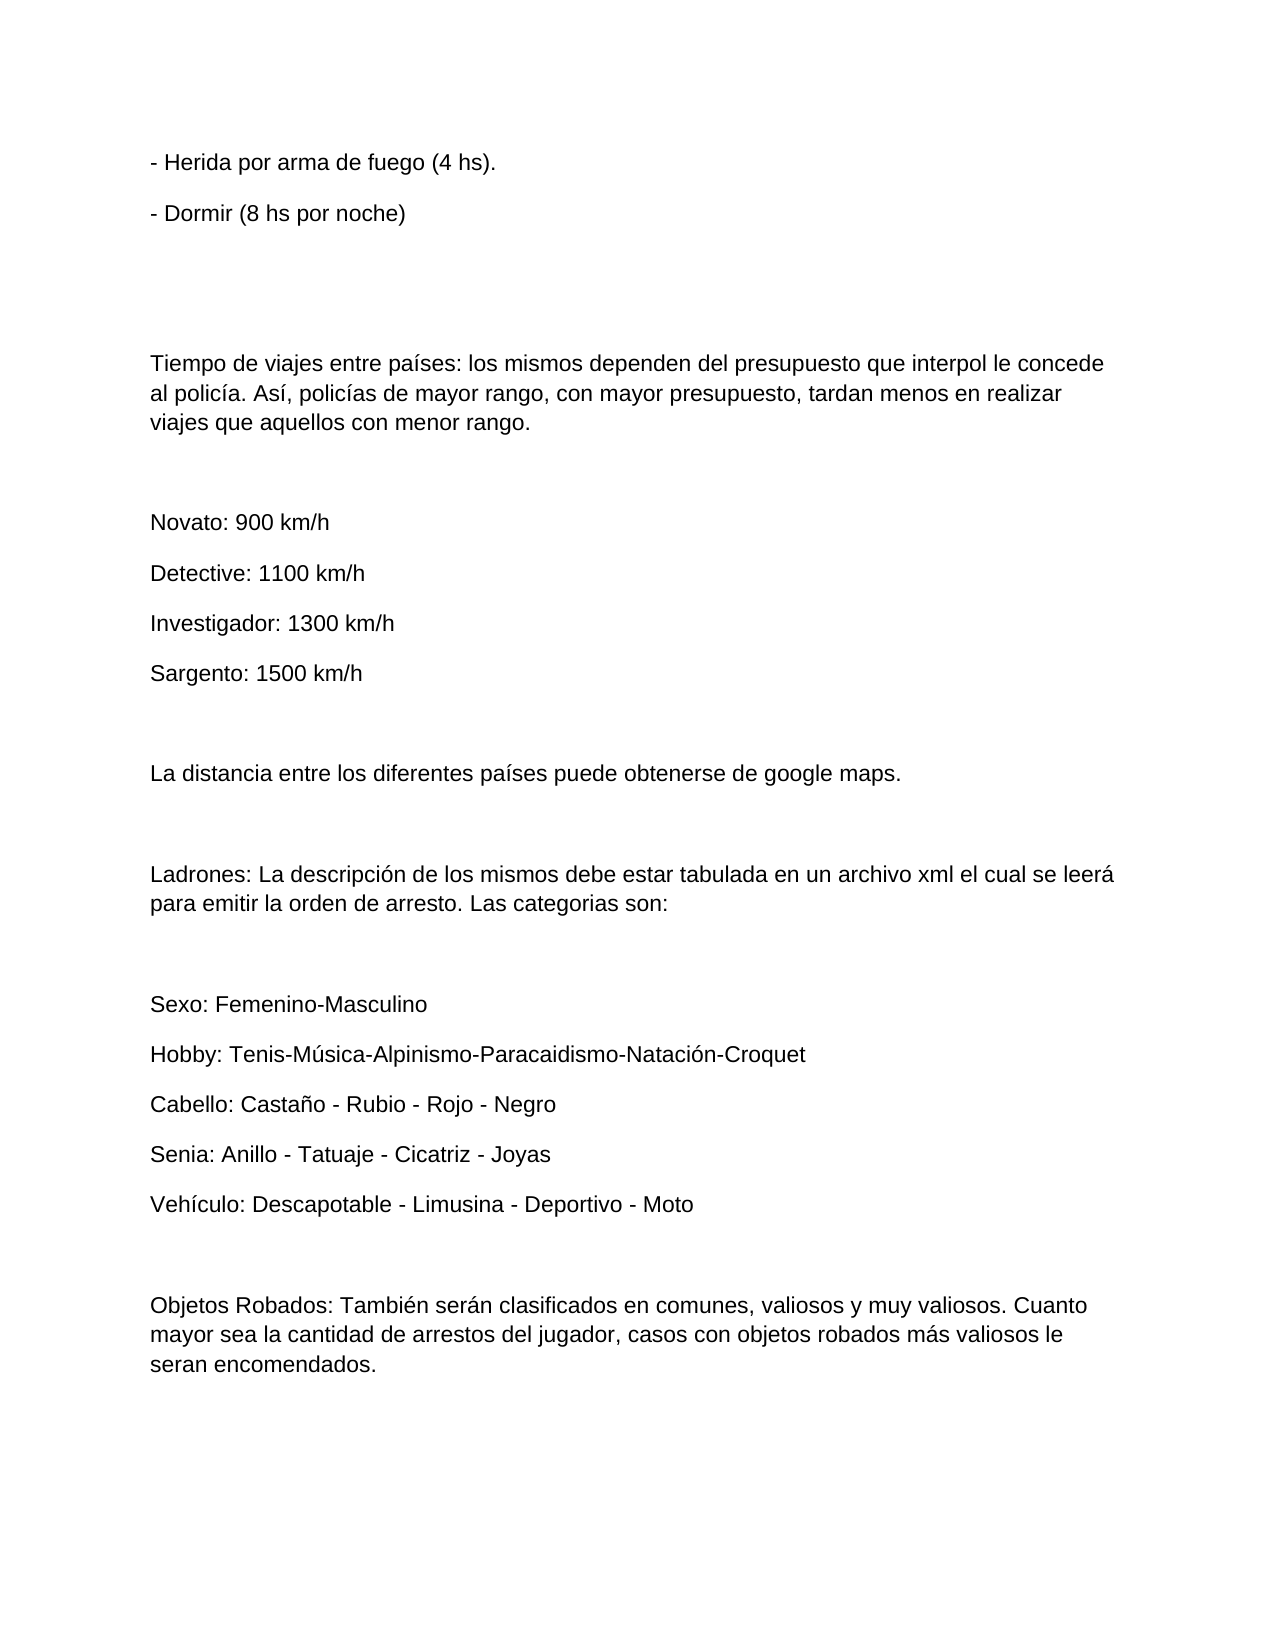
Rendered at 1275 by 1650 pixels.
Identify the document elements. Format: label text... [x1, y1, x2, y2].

text Investigador: 1300 km/h [150, 610, 1125, 636]
text - Herida por arma de fuego (4 hs). [150, 150, 1125, 176]
text Tiempo de viajes entre países: los mismos dependen del presupuesto que interpol le concede al policía. Así, policías de mayor rango, con mayor presupuesto, tardan menos en realizar viajes que aquellos con menor rango. [150, 351, 1125, 435]
text Ladrones: La descripción de los mismos debe estar tabulada en un archivo xml el cual se leerá para emitir la orden de arresto. Las categorias son: [150, 861, 1125, 916]
text Objetos Robados: También serán clasificados en comunes, valiosos y muy valiosos. Cuanto mayor sea la cantidad de arrestos del jugador, casos con objetos robados más valiosos le seran encomendados. [150, 1292, 1125, 1377]
text Cabello: Castaño - Rubio - Rojo - Negro [150, 1092, 1125, 1117]
text - Dormir (8 hs por noche) [150, 200, 1125, 226]
text Senia: Anillo - Tatuaje - Cicatriz - Joyas [150, 1142, 1125, 1167]
text Sargento: 1500 km/h [150, 661, 1125, 686]
text Hobby: Tenis-Música-Alpinismo-Paracaidismo-Natación-Croquet [150, 1041, 1125, 1067]
text Novato: 900 km/h [150, 510, 1125, 536]
text La distancia entre los diferentes países puede obtenerse de google maps. [150, 761, 1125, 787]
text Vehículo: Descapotable - Limusina - Deportivo - Moto [150, 1192, 1125, 1218]
text Sexo: Femenino-Masculino [150, 991, 1125, 1017]
text Detective: 1100 km/h [150, 560, 1125, 586]
